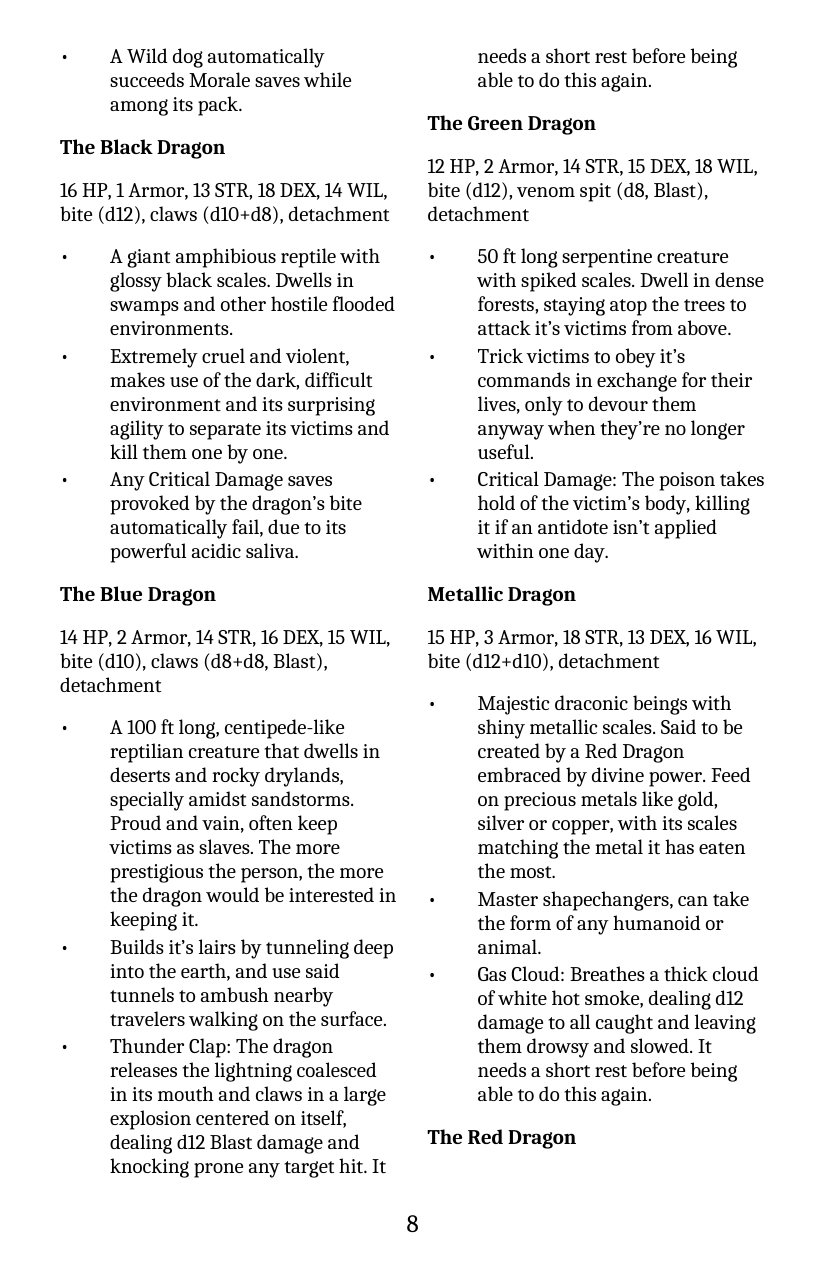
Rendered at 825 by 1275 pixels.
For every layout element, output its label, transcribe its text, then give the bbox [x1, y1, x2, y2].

text 16 HP, 1 Armor, 13 STR, 18 DEX, 14 WIL, bite (d12), claws (d10+d8), detachment [60, 178, 397, 226]
list 50 ft long serpentine creature with spiked scales. Dwell in dense forests, staying atop the trees to attack it’s victims from above. [427, 245, 765, 341]
text The Blue Dragon [60, 583, 397, 607]
list needs a short rest before being able to do this again. [427, 45, 765, 93]
list Master shapechangers, can take the form of any humanoid or animal. [427, 887, 765, 959]
list A giant amphibious reptile with glossy black scales. Dwells in swamps and other hostile flooded environments. [60, 245, 397, 341]
text The Red Dragon [427, 1126, 765, 1149]
list Thunder Clap: The dragon releases the lightning coalesced in its mouth and claws in a large explosion centered on itself, dealing d12 Blast damage and knocking prone any target hit. It [60, 1035, 397, 1179]
list Majestic draconic beings with shiny metallic scales. Said to be created by a Red Dragon embraced by divine power. Feed on precious metals like gold, silver or copper, with its scales matching the metal it has eaten the most. [427, 692, 765, 884]
list A 100 ft long, centipede-like reptilian creature that dwells in deserts and rocky drylands, specially amidst sandstorms. Proud and vain, often keep victims as slaves. The more prestigious the person, the more the dragon would be interested in keeping it. [60, 716, 397, 932]
list A Wild dog automatically succeeds Morale saves while among its pack. [60, 45, 397, 117]
text 14 HP, 2 Armor, 14 STR, 16 DEX, 15 WIL, bite (d10), claws (d8+d8, Blast), detachment [60, 625, 397, 697]
text 12 HP, 2 Armor, 14 STR, 15 DEX, 18 WIL, bite (d12), venom spit (d8, Blast), detachment [427, 154, 765, 226]
text The Green Dragon [427, 112, 765, 136]
list Trick victims to obey it’s commands in exchange for their lives, only to devour them anyway when they’re no longer useful. [427, 344, 765, 464]
list Builds it’s lairs by tunneling deep into the earth, and use said tunnels to ambush nearby travelers walking on the surface. [60, 935, 397, 1031]
text Metallic Dragon [427, 583, 765, 607]
list Extremely cruel and violent, makes use of the dark, difficult environment and its surprising agility to separate its victims and kill them one by one. [60, 344, 397, 464]
text 15 HP, 3 Armor, 18 STR, 13 DEX, 16 WIL, bite (d12+d10), detachment [427, 625, 765, 673]
list Gas Cloud: Breathes a thick cloud of white hot smoke, dealing d12 damage to all caught and leaving them drowsy and slowed. It needs a short rest before being able to do this again. [427, 963, 765, 1107]
text The Black Dragon [60, 136, 397, 159]
list Critical Damage: The poison takes hold of the victim’s body, killing it if an antidote isn’t applied within one day. [427, 468, 765, 564]
list Any Critical Damage saves provoked by the dragon’s bite automatically fail, due to its powerful acidic saliva. [60, 468, 397, 564]
